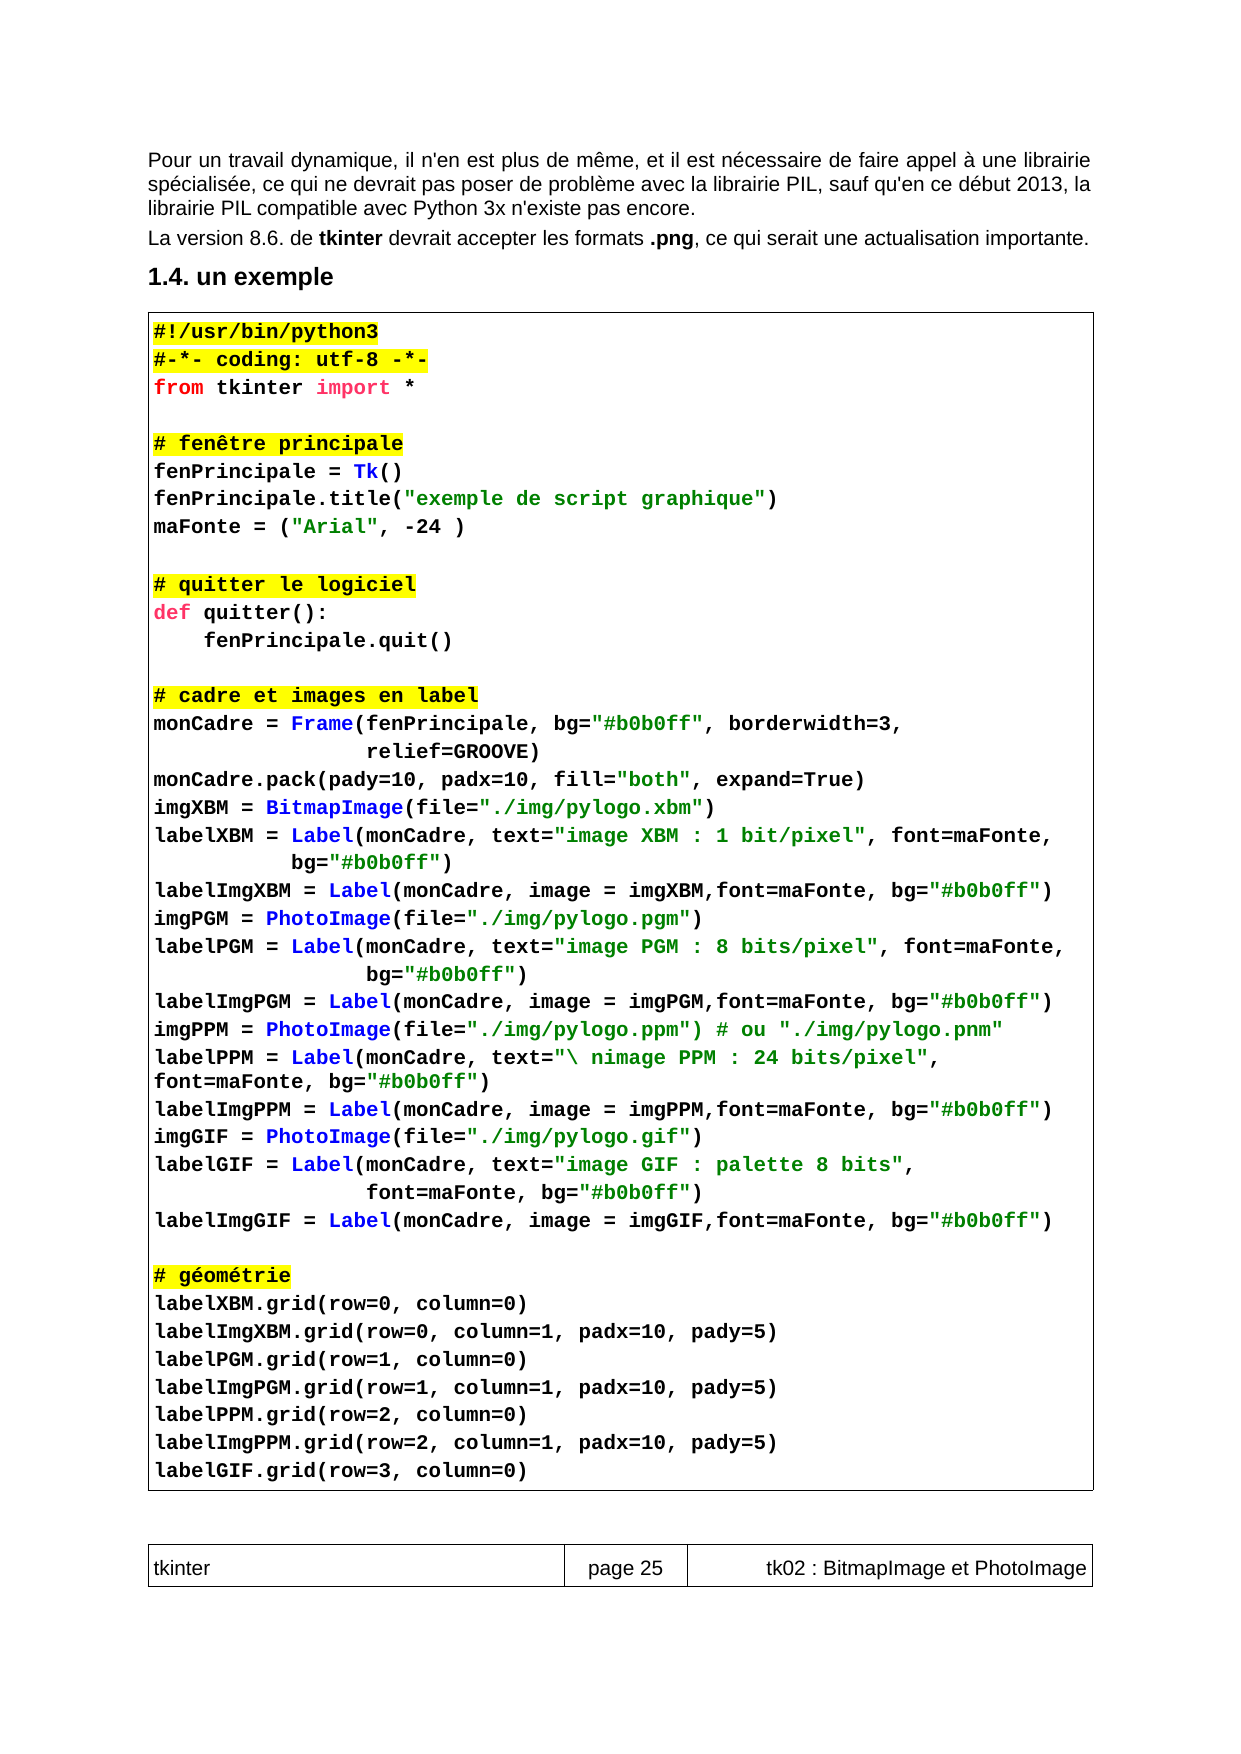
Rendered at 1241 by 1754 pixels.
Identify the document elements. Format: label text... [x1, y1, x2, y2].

text Pour un travail dynamique, il n'en est plus de même, et il est nécessaire de faire appel à une librairie spécialisée, ce qui ne devrait pas poser de problème avec la librairie PIL, sauf qu'en ce début 2013, la librairie PIL compatible avec Python 3x n'existe pas encore. [148, 148, 1093, 219]
text La version 8.6. de tkinter devrait accepter les formats .png, ce qui serait une actualisation importante. [148, 226, 1093, 250]
subtitle 1.4. un exemple [148, 262, 1093, 291]
table_header #!/usr/bin/python3 #-*- coding: utf-8 -*- from tkinter import * # fenêtre principale fenPrincipale = Tk() fenPrincipale.title("exemple de script graphique") maFonte = ("Arial", -24 ) # quitter le logiciel def quitter(): fenPrincipale.quit() # cadre et images en label monCadre = Frame(fenPrincipale, bg="#b0b0ff", borderwidth=3, relief=GROOVE) monCadre.pack(pady=10, padx=10, fill="both", expand=True) imgXBM = BitmapImage(file="./img/pylogo.xbm") labelXBM = Label(monCadre, text="image XBM : 1 bit/pixel", font=maFonte, bg="#b0b0ff") labelImgXBM = Label(monCadre, image = imgXBM,font=maFonte, bg="#b0b0ff") imgPGM = PhotoImage(file="./img/pylogo.pgm") labelPGM = Label(monCadre, text="image PGM : 8 bits/pixel", font=maFonte, bg="#b0b0ff") labelImgPGM = Label(monCadre, image = imgPGM,font=maFonte, bg="#b0b0ff") imgPPM = PhotoImage(file="./img/pylogo.ppm") # ou "./img/pylogo.pnm" labelPPM = Label(monCadre, text="\ nimage PPM : 24 bits/pixel", font=maFonte, bg="#b0b0ff") labelImgPPM = Label(monCadre, image = imgPPM,font=maFonte, bg="#b0b0ff") imgGIF = PhotoImage(file="./img/pylogo.gif") labelGIF = Label(monCadre, text="image GIF : palette 8 bits", font=maFonte, bg="#b0b0ff") labelImgGIF = Label(monCadre, image = imgGIF,font=maFonte, bg="#b0b0ff") # géométrie labelXBM.grid(row=0, column=0) labelImgXBM.grid(row=0, column=1, padx=10, pady=5) labelPGM.grid(row=1, column=0) labelImgPGM.grid(row=1, column=1, padx=10, pady=5) labelPPM.grid(row=2, column=0) labelImgPPM.grid(row=2, column=1, padx=10, pady=5) labelGIF.grid(row=3, column=0) [149, 313, 1093, 1489]
